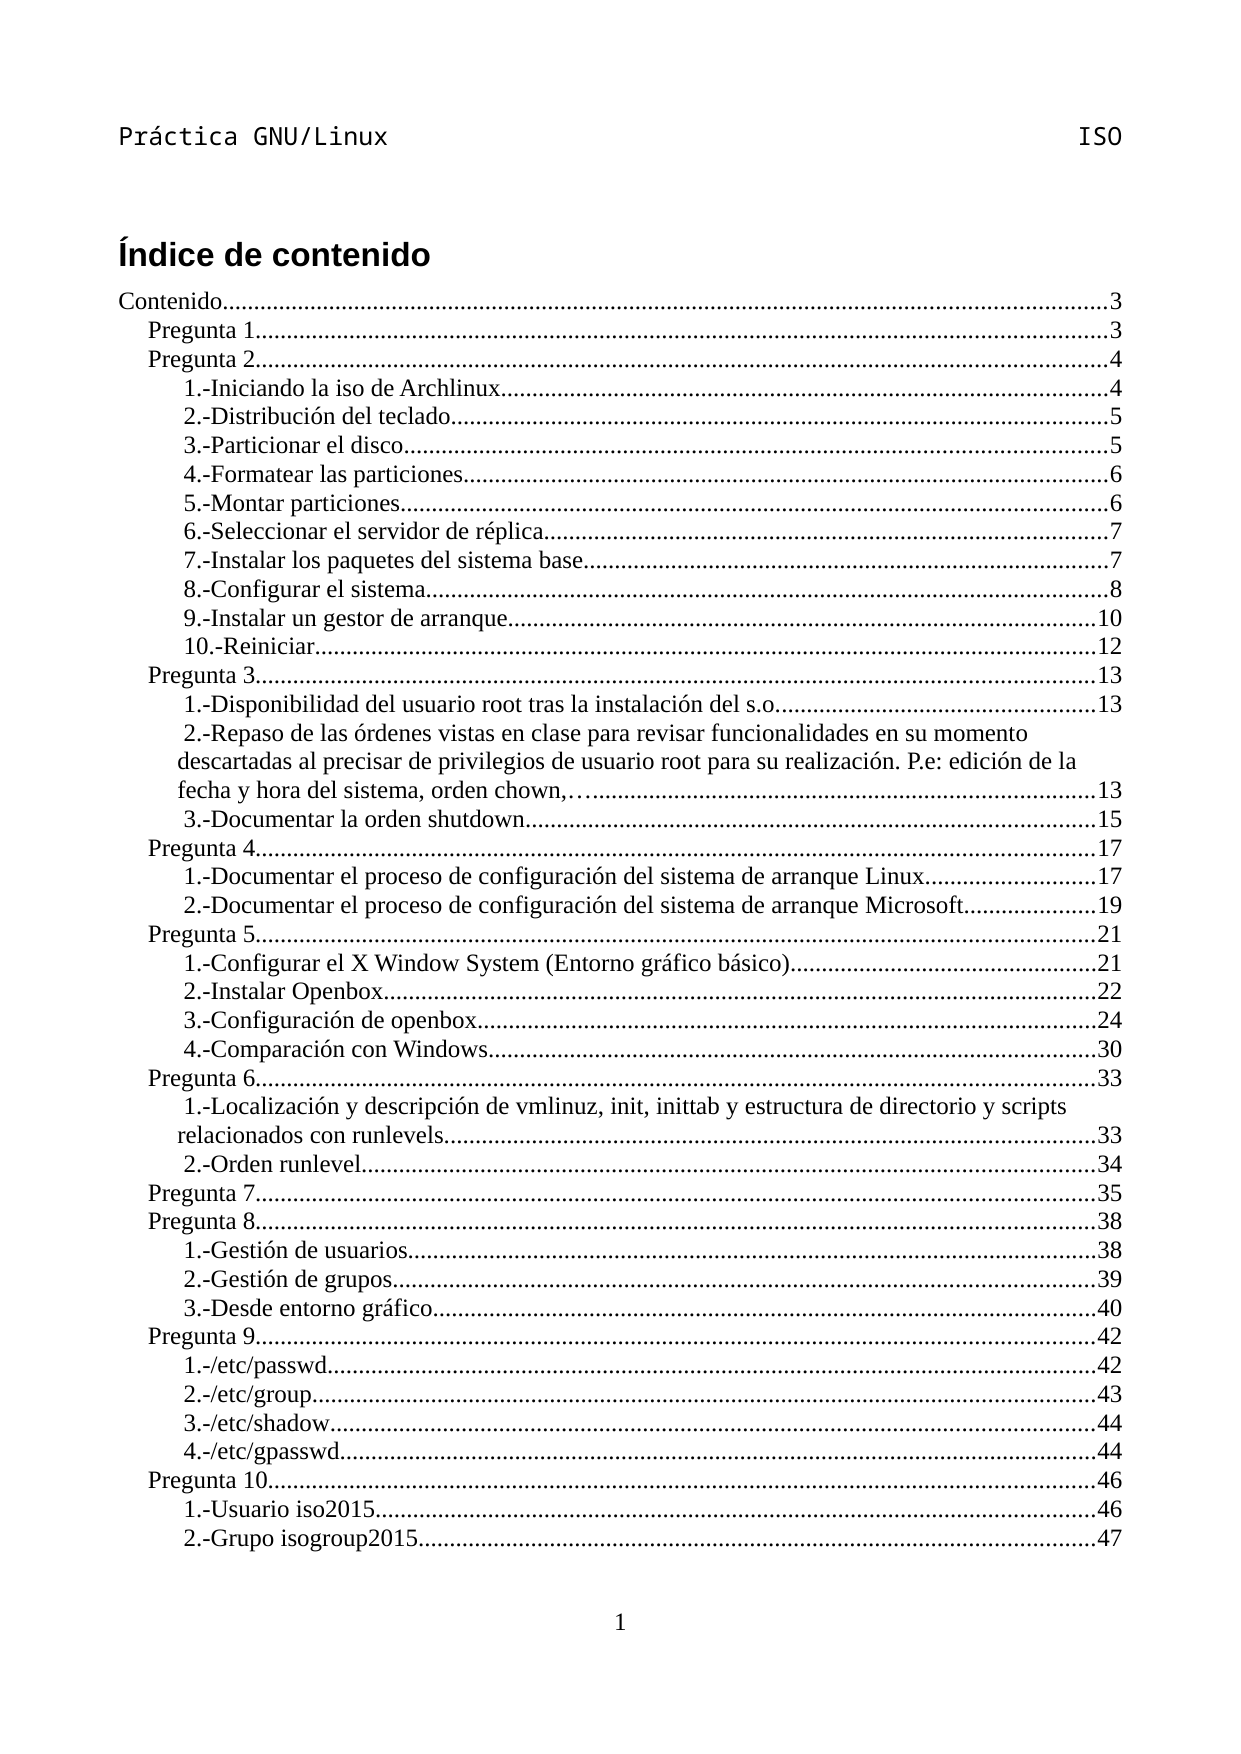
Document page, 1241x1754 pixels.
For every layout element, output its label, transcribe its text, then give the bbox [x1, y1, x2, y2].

text 10.-Reiniciar 12 [177, 631, 1122, 660]
text Pregunta 8 38 [148, 1206, 1122, 1235]
text 1.-Iniciando la iso de Archlinux 4 [177, 373, 1122, 401]
text 3.-Desde entorno gráfico 40 [177, 1293, 1122, 1321]
text 1.-Documentar el proceso de configuración del sistema de arranque Linux. 17 [177, 861, 1122, 890]
text 3.-Configuración de openbox 24 [177, 1005, 1122, 1034]
text 2.-Repaso de las órdenes vistas en clase para revisar funcionalidades en su momento descartadas al precisar de privilegios de usuario root para su realización. P.e: edición de la fecha y hora del sistema, orden chown,… 13 [177, 718, 1122, 804]
text 5.-Montar particiones 6 [177, 488, 1122, 516]
text 2.-Instalar Openbox 22 [177, 976, 1122, 1005]
text 2.-Gestión de grupos 39 [177, 1264, 1122, 1293]
text 6.-Seleccionar el servidor de réplica 7 [177, 516, 1122, 545]
text 1.-Disponibilidad del usuario root tras la instalación del s.o. 13 [177, 689, 1122, 718]
text Pregunta 5 21 [148, 919, 1122, 948]
text 7.-Instalar los paquetes del sistema base 7 [177, 545, 1122, 574]
text 3.-/etc/shadow 44 [177, 1408, 1122, 1436]
text Pregunta 6 33 [148, 1063, 1122, 1091]
text 2.-Orden runlevel. 34 [177, 1149, 1122, 1178]
text 2.-Grupo isogroup2015 47 [177, 1523, 1122, 1551]
text Pregunta 4 17 [148, 833, 1122, 861]
text 2.-/etc/group 43 [177, 1379, 1122, 1408]
text 4.-Comparación con Windows 30 [177, 1034, 1122, 1063]
text 1.-Usuario iso2015 46 [177, 1494, 1122, 1523]
text Pregunta 1 3 [148, 315, 1122, 344]
text Pregunta 3 13 [148, 660, 1122, 689]
text 1.-Localización y descripción de vmlinuz, init, inittab y estructura de directorio y scripts relacionados con runlevels. 33 [177, 1091, 1122, 1149]
text 9.-Instalar un gestor de arranque 10 [177, 603, 1122, 631]
text 8.-Configurar el sistema 8 [177, 574, 1122, 603]
text 4.-/etc/gpasswd 44 [177, 1436, 1122, 1465]
text 3.-Particionar el disco 5 [177, 430, 1122, 459]
text 2.-Distribución del teclado 5 [177, 401, 1122, 430]
text 1.-/etc/passwd 42 [177, 1350, 1122, 1379]
text 2.-Documentar el proceso de configuración del sistema de arranque Microsoft 19 [177, 890, 1122, 919]
text Pregunta 7 35 [148, 1178, 1122, 1206]
text 1.-Gestión de usuarios 38 [177, 1235, 1122, 1264]
text Pregunta 9 42 [148, 1321, 1122, 1350]
text 1.-Configurar el X Window System (Entorno gráfico básico) 21 [177, 948, 1122, 976]
text Contenido 3 [118, 286, 1122, 315]
text 4.-Formatear las particiones 6 [177, 459, 1122, 488]
subtitle Índice de contenido [118, 235, 1122, 274]
text 3.-Documentar la orden shutdown 15 [177, 804, 1122, 833]
text Pregunta 10 46 [148, 1465, 1122, 1494]
text Pregunta 2 4 [148, 344, 1122, 373]
